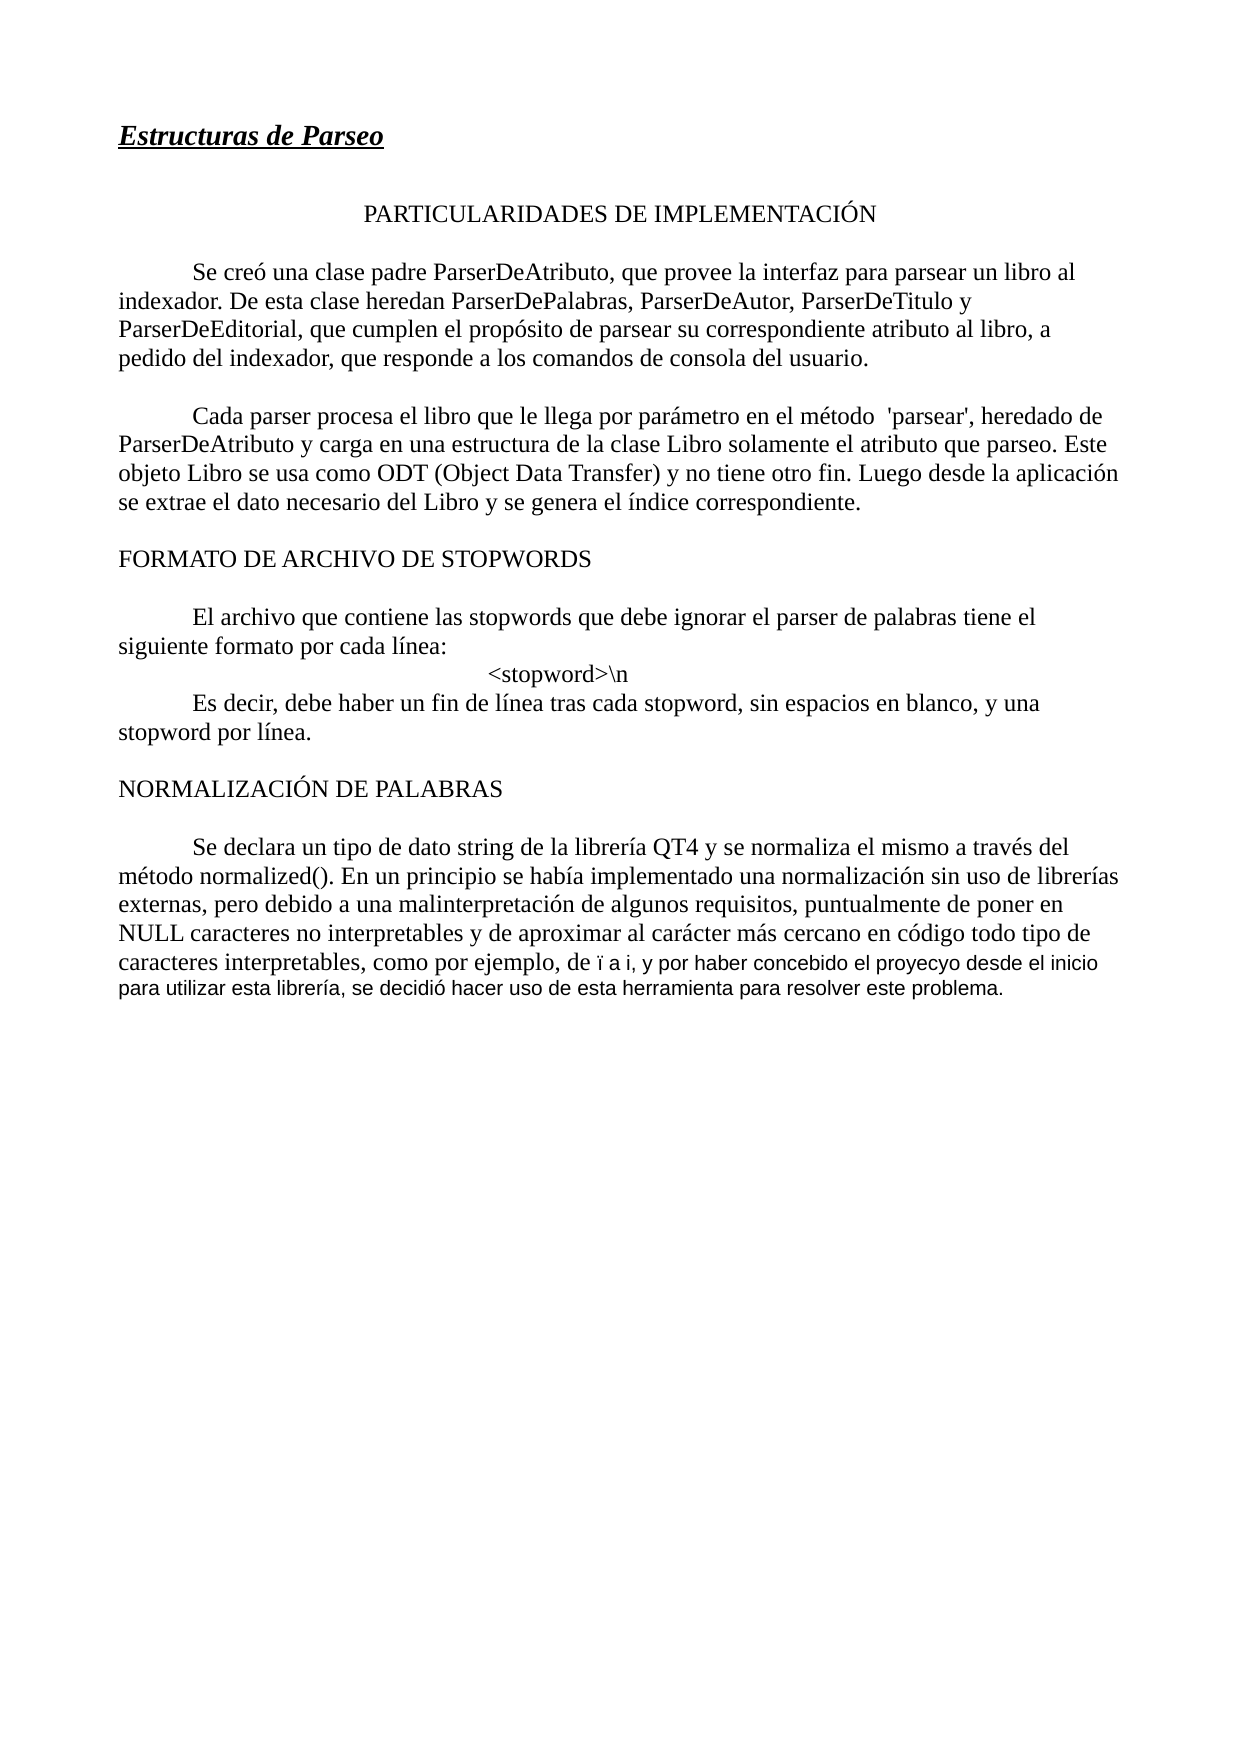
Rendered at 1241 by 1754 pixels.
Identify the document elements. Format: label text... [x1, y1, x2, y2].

text El archivo que contiene las stopwords que debe ignorar el parser de palabras tiene el siguiente formato por cada línea: [118, 602, 1122, 659]
text Es decir, debe haber un fin de línea tras cada stopword, sin espacios en blanco, y una stopword por línea. [118, 688, 1122, 746]
text Estructuras de Parseo [118, 118, 1122, 152]
text FORMATO DE ARCHIVO DE STOPWORDS [118, 544, 1122, 573]
text PARTICULARIDADES DE IMPLEMENTACIÓN [118, 199, 1122, 228]
text <stopword>\n [118, 659, 1122, 688]
text Se creó una clase padre ParserDeAtributo, que provee la interfaz para parsear un libro al indexador. De esta clase heredan ParserDePalabras, ParserDeAutor, ParserDeTitulo y ParserDeEditorial, que cumplen el propósito de parsear su correspondiente atributo al libro, a pedido del indexador, que responde a los comandos de consola del usuario. [118, 257, 1122, 372]
text Se declara un tipo de dato string de la librería QT4 y se normaliza el mismo a través del método normalized(). En un principio se había implementado una normalización sin uso de librerías externas, pero debido a una malinterpretación de algunos requisitos, puntualmente de poner en NULL caracteres no interpretables y de aproximar al carácter más cercano en código todo tipo de caracteres interpretables, como por ejemplo, de ï a i, y por haber concebido el proyecyo desde el inicio para utilizar esta librería, se decidió hacer uso de esta herramienta para resolver este problema. [118, 832, 1122, 1000]
text NORMALIZACIÓN DE PALABRAS [118, 774, 1122, 803]
text Cada parser procesa el libro que le llega por parámetro en el método 'parsear', heredado de ParserDeAtributo y carga en una estructura de la clase Libro solamente el atributo que parseo. Este objeto Libro se usa como ODT (Object Data Transfer) y no tiene otro fin. Luego desde la aplicación se extrae el dato necesario del Libro y se genera el índice correspondiente. [118, 401, 1122, 516]
